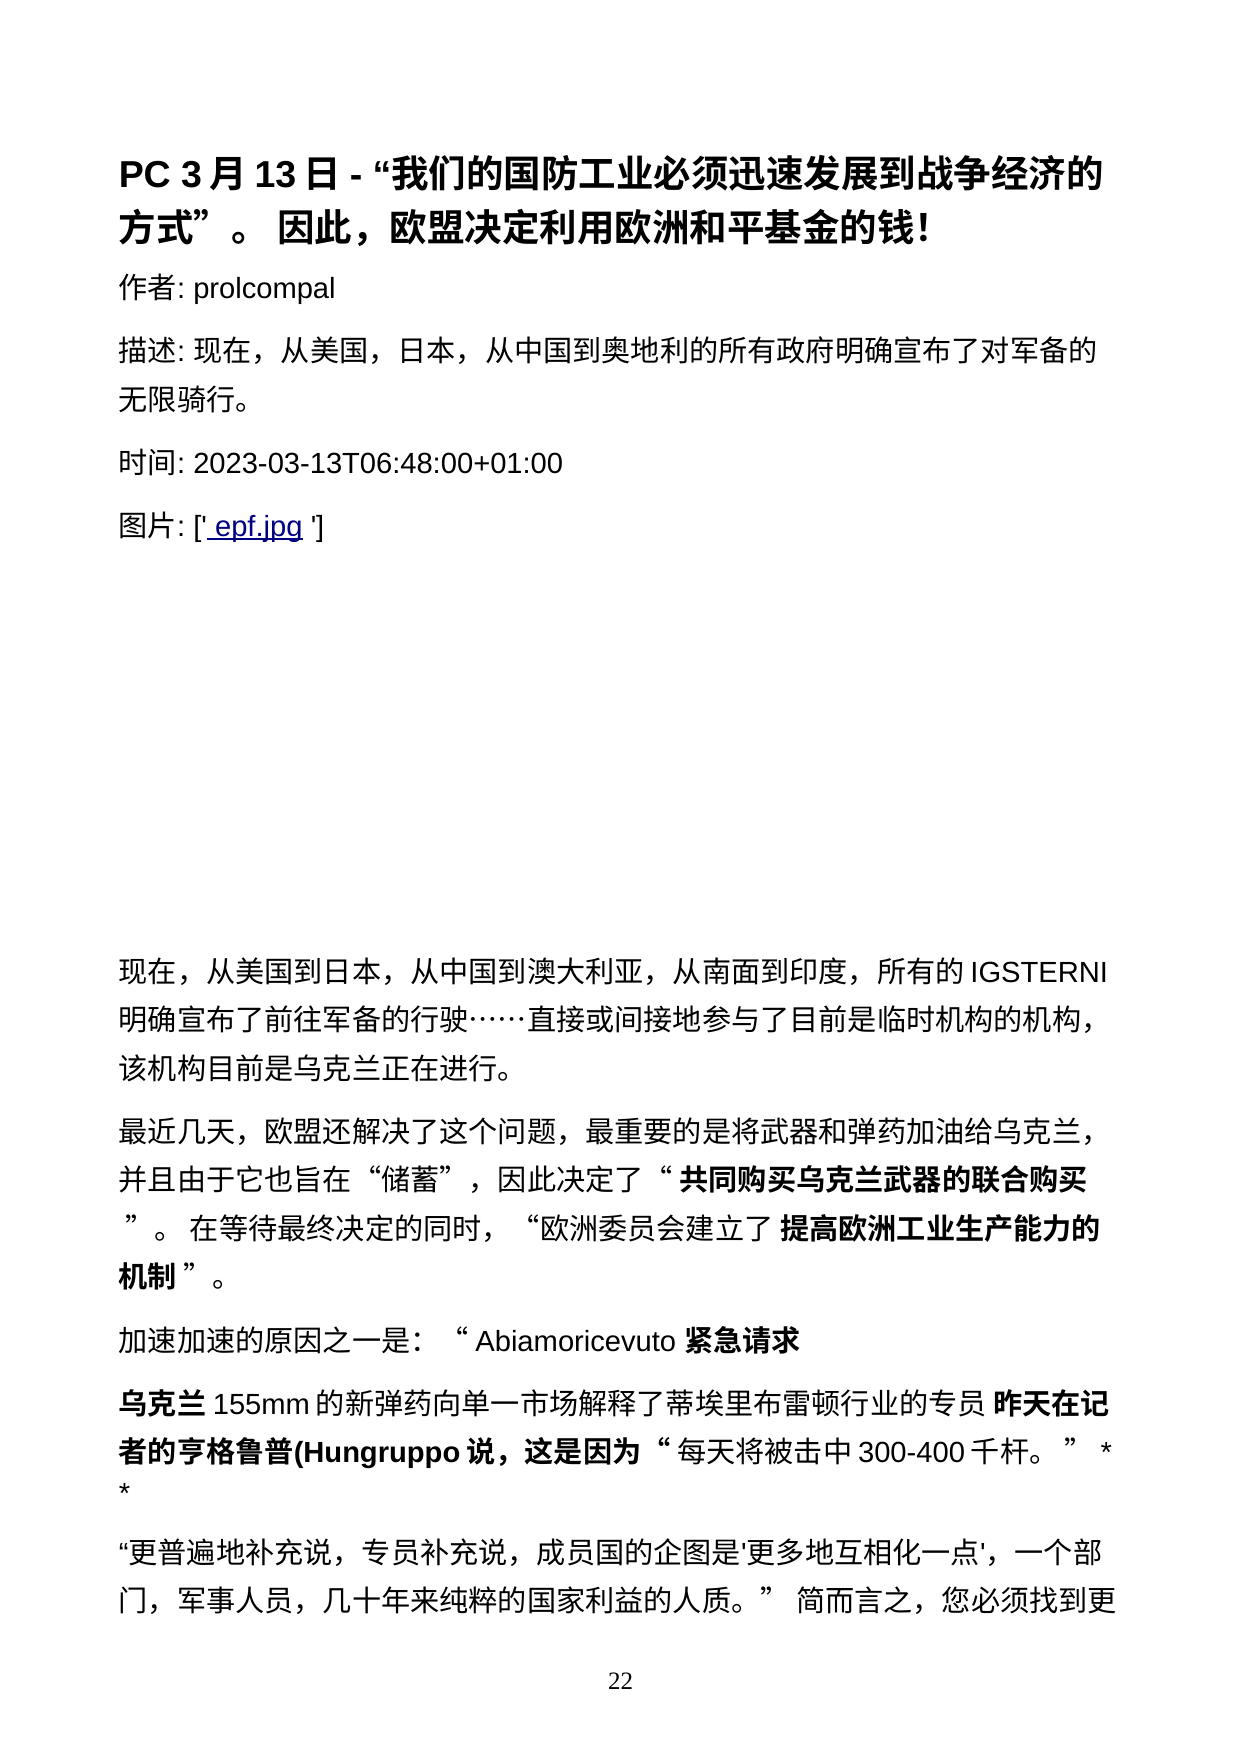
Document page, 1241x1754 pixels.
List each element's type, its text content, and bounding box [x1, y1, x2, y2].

text 最近几天，欧盟还解决了这个问题，最重要的是将武器和弹药加油给乌克兰，并且由于它也旨在“储蓄”，因此决定了“ 共同购买乌克兰武器的联合购买 ”。 在等待最终决定的同时，“欧洲委员会建立了 提高欧洲工业生产能力的机制 ”。 [118, 1108, 1122, 1296]
text 乌克兰 155mm的新弹药向单一市场解释了蒂埃里布雷顿行业的专员 昨天在记者的亨格鲁普(Hungruppo说，这是因为“ 每天将被击中300-400千杆。 ” ** [118, 1380, 1122, 1510]
text 时间: 2023-03-13T06:48:00+01:00 [118, 439, 1122, 482]
text 现在，从美国到日本，从中国到澳大利亚，从南面到印度，所有的IGSTERNI明确宣布了前往军备的行驶……直接或间接地参与了目前是临时机构的机构，该机构目前是乌克兰正在进行。 [118, 566, 1122, 1088]
text 加速加速的原因之一是：“ Abiamoricevuto 紧急请求 [118, 1317, 1122, 1359]
text 描述: 现在，从美国，日本，从中国到奥地利的所有政府明确宣布了对军备的无限骑行。 [118, 328, 1122, 418]
subtitle PC 3月13日 - “我们的国防工业必须迅速发展到战争经济的方式”。 因此，欧盟决定利用欧洲和平基金的钱！ [118, 143, 1122, 252]
text “更普遍地补充说，专员补充说，成员国的企图是'更多地互相化一点'，一个部门，军事人员，几十年来纯粹的国家利益的人质。” 简而言之，您必须找到更 [118, 1529, 1122, 1620]
text 图片: [' epf.jpg '] [118, 502, 1122, 545]
text 作者: prolcompal [118, 264, 1122, 307]
